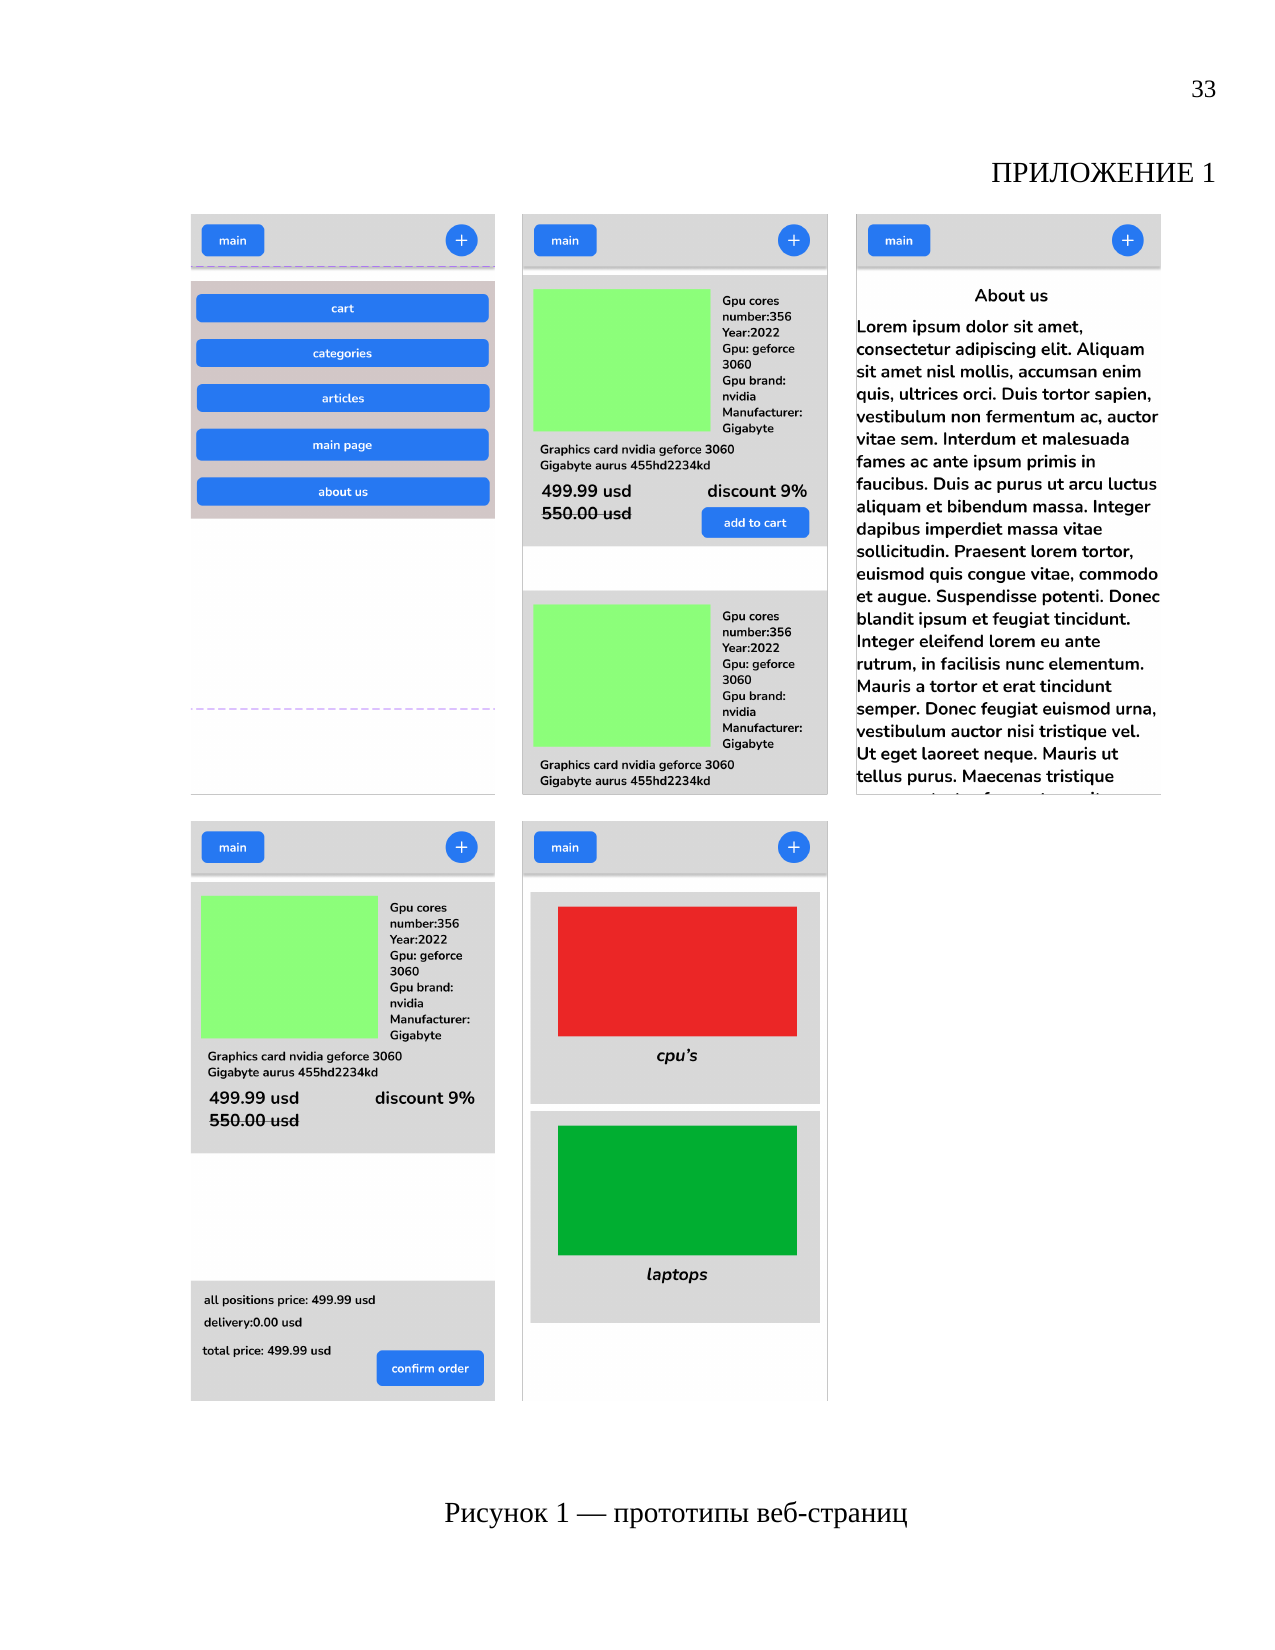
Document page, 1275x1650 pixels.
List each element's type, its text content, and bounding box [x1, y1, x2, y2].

text Рисунок 1 — прототипы веб-страниц [136, 1495, 1216, 1528]
subtitle ПРИЛОЖЕНИЕ 1 [136, 156, 1216, 189]
picture [190, 214, 1161, 1401]
